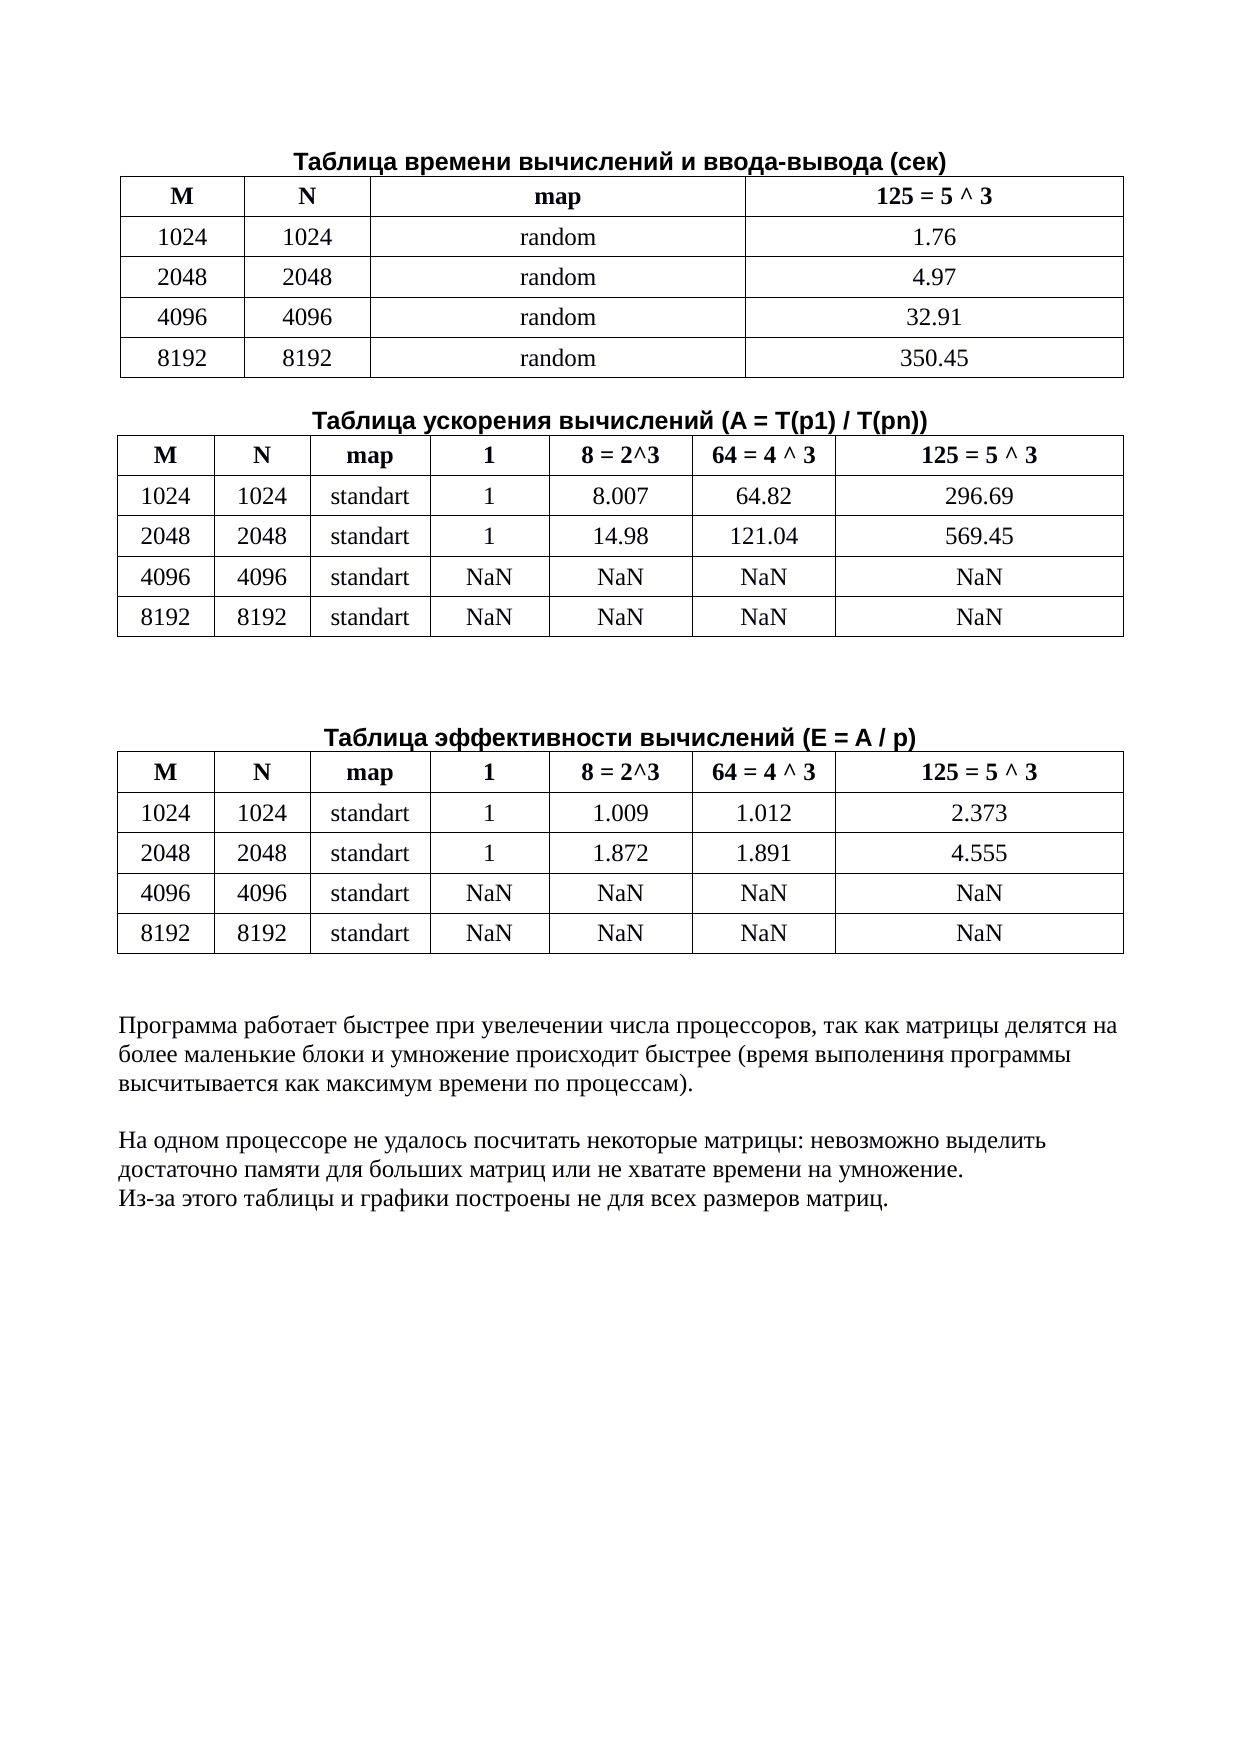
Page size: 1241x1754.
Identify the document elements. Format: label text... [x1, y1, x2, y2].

table_cell 4096 [118, 874, 214, 913]
table_header N [215, 752, 310, 792]
table_header 125 = 5 ^ 3 [746, 177, 1123, 216]
table_cell NaN [693, 914, 835, 953]
table_header 1 [431, 752, 549, 792]
table_cell 1 [431, 793, 549, 832]
text На одном процессоре не удалось посчитать некоторые матрицы: невозможно выделить достаточно памяти для больших матриц или не хватате времени на умножение. [118, 1126, 1122, 1183]
table_cell NaN [693, 874, 835, 913]
table_cell 8192 [121, 338, 244, 377]
table_cell 2048 [215, 516, 310, 556]
table_cell 1024 [121, 217, 244, 256]
table_header M [118, 436, 214, 475]
table_cell 1.891 [693, 833, 835, 872]
table_cell 2048 [118, 516, 214, 556]
table_cell standart [311, 476, 430, 515]
table_cell 1024 [118, 476, 214, 515]
table_cell NaN [693, 557, 835, 596]
table_cell random [371, 338, 745, 377]
table_cell NaN [431, 557, 549, 596]
table_cell 569.45 [836, 516, 1123, 556]
table_cell 350.45 [746, 338, 1123, 377]
table_cell NaN [431, 597, 549, 636]
table_cell NaN [431, 914, 549, 953]
table_cell 1024 [215, 476, 310, 515]
table_cell NaN [550, 597, 692, 636]
table_cell 8192 [215, 914, 310, 953]
table_cell NaN [836, 557, 1123, 596]
table_cell 14.98 [550, 516, 692, 556]
table_cell standart [311, 516, 430, 556]
table_header 64 = 4 ^ 3 [693, 436, 835, 475]
table_cell 1024 [215, 793, 310, 832]
table_cell NaN [550, 874, 692, 913]
table_cell 32.91 [746, 298, 1123, 337]
table_cell 8192 [118, 914, 214, 953]
table_cell NaN [550, 557, 692, 596]
text Таблица эффективности вычислений (E = A / p) [118, 723, 1122, 751]
table_cell 4096 [121, 298, 244, 337]
table_cell 2048 [245, 257, 370, 297]
table_cell standart [311, 557, 430, 596]
table_cell 4096 [118, 557, 214, 596]
table_cell NaN [693, 597, 835, 636]
table_cell NaN [836, 874, 1123, 913]
table_header 1 [431, 436, 549, 475]
table_cell 121.04 [693, 516, 835, 556]
table_cell 2.373 [836, 793, 1123, 832]
table_cell 1 [431, 833, 549, 872]
table_cell 1 [431, 476, 549, 515]
table_cell 296.69 [836, 476, 1123, 515]
table_header 125 = 5 ^ 3 [836, 752, 1123, 792]
table_cell standart [311, 874, 430, 913]
table_cell 2048 [121, 257, 244, 297]
table_cell 1.009 [550, 793, 692, 832]
table_cell random [371, 298, 745, 337]
table_cell 1024 [118, 793, 214, 832]
table_cell 8.007 [550, 476, 692, 515]
table_cell 4.555 [836, 833, 1123, 872]
table_cell 1 [431, 516, 549, 556]
table_cell 8192 [118, 597, 214, 636]
table_cell standart [311, 597, 430, 636]
table_header map [311, 752, 430, 792]
table_cell standart [311, 914, 430, 953]
table_header N [215, 436, 310, 475]
table_cell NaN [836, 597, 1123, 636]
table_header N [245, 177, 370, 216]
table_cell 1024 [245, 217, 370, 256]
table_cell NaN [431, 874, 549, 913]
table_cell 1.76 [746, 217, 1123, 256]
table_cell 2048 [118, 833, 214, 872]
table_cell standart [311, 833, 430, 872]
table_cell NaN [836, 914, 1123, 953]
text Таблица ускорения вычислений (A = T(p1) / T(pn)) [118, 406, 1122, 435]
table_cell NaN [550, 914, 692, 953]
table_cell 2048 [215, 833, 310, 872]
text Программа работает быстрее при увелечении числа процессоров, так как матрицы делятся на более маленькие блоки и умножение происходит быстрее (время выполениня программы высчитывается как максимум времени по процессам). [118, 1011, 1122, 1097]
table_cell 4.97 [746, 257, 1123, 297]
table_header map [311, 436, 430, 475]
table_cell random [371, 257, 745, 297]
table_cell standart [311, 793, 430, 832]
table_header 8 = 2^3 [550, 436, 692, 475]
text Таблица времени вычислений и ввода-вывода (сек) [118, 147, 1122, 176]
table_header M [121, 177, 244, 216]
table_cell 8192 [245, 338, 370, 377]
table_header map [371, 177, 745, 216]
table_cell 4096 [245, 298, 370, 337]
table_cell 64.82 [693, 476, 835, 515]
table_cell 1.872 [550, 833, 692, 872]
table_cell random [371, 217, 745, 256]
table_header M [118, 752, 214, 792]
table_cell 4096 [215, 874, 310, 913]
table_cell 4096 [215, 557, 310, 596]
table_header 8 = 2^3 [550, 752, 692, 792]
text Из-за этого таблицы и графики построены не для всех размеров матриц. [118, 1183, 1122, 1212]
table_cell 8192 [215, 597, 310, 636]
table_header 125 = 5 ^ 3 [836, 436, 1123, 475]
table_header 64 = 4 ^ 3 [693, 752, 835, 792]
table_cell 1.012 [693, 793, 835, 832]
